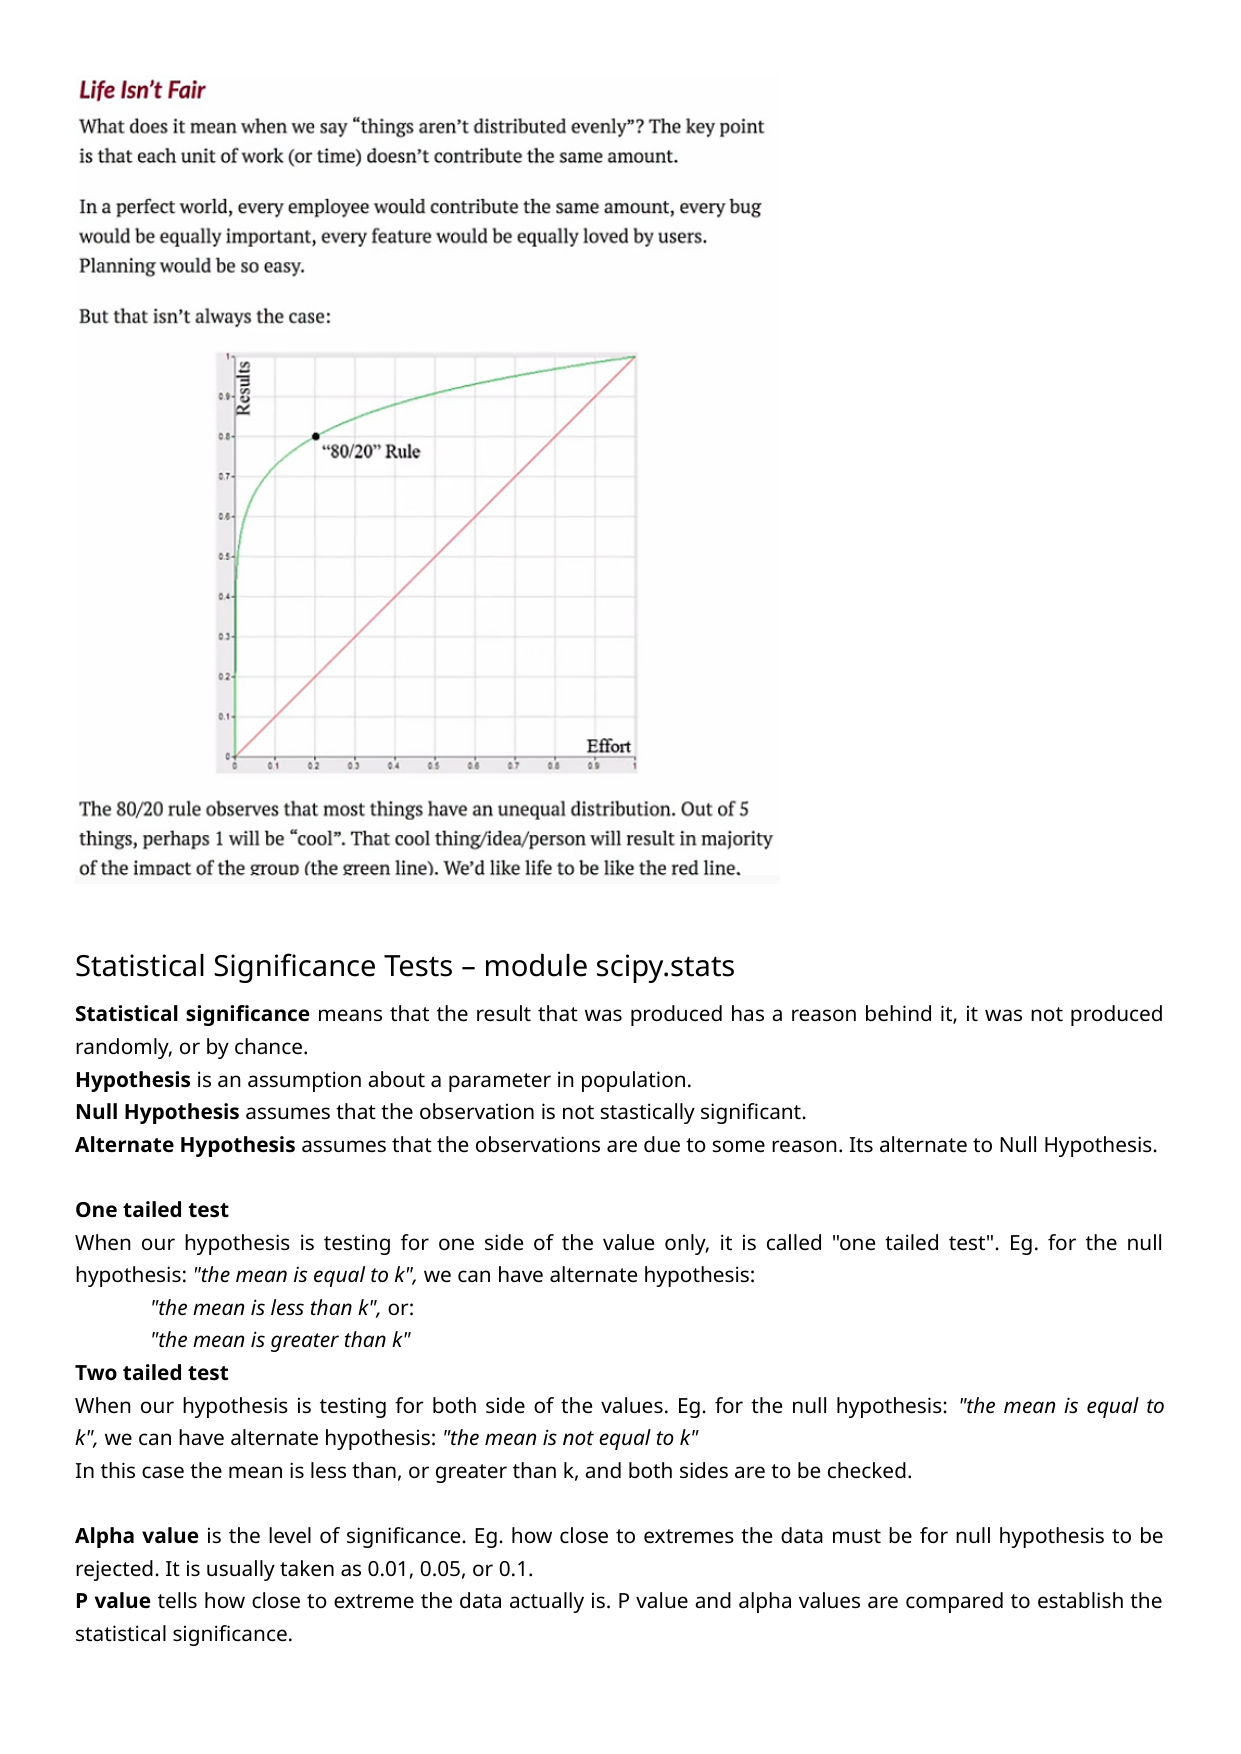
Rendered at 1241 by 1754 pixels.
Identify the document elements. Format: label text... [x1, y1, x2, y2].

text In this case the mean is less than, or greater than k, and both sides are to be checked. [75, 1456, 1165, 1484]
text When our hypothesis is testing for both side of the values. Eg. for the null hypothesis: "the mean is equal to k", we can have alternate hypothesis: "the mean is not equal to k" [75, 1391, 1165, 1452]
text "the mean is greater than k" [150, 1326, 1165, 1354]
picture [75, 75, 780, 884]
text Two tailed test [75, 1358, 1165, 1387]
text Statistical Significance Tests – module scipy.stats [75, 946, 1165, 985]
text Alpha value is the level of significance. Eg. how close to extremes the data must be for null hypothesis to be rejected. It is usually taken as 0.01, 0.05, or 0.1. [75, 1521, 1165, 1582]
text "the mean is less than k", or: [150, 1293, 1165, 1321]
text Alternate Hypothesis assumes that the observations are due to some reason. Its alternate to Null Hypothesis. [75, 1130, 1165, 1158]
text Null Hypothesis assumes that the observation is not stastically significant. [75, 1097, 1165, 1126]
text One tailed test [75, 1195, 1165, 1224]
text When our hypothesis is testing for one side of the value only, it is called "one tailed test". Eg. for the null hypothesis: "the mean is equal to k", we can have alternate hypothesis: [75, 1228, 1165, 1289]
text Hypothesis is an assumption about a parameter in population. [75, 1065, 1165, 1093]
text P value tells how close to extreme the data actually is. P value and alpha values are compared to establish the statistical significance. [75, 1586, 1165, 1647]
text Statistical significance means that the result that was produced has a reason behind it, it was not produced randomly, or by chance. [75, 999, 1165, 1061]
